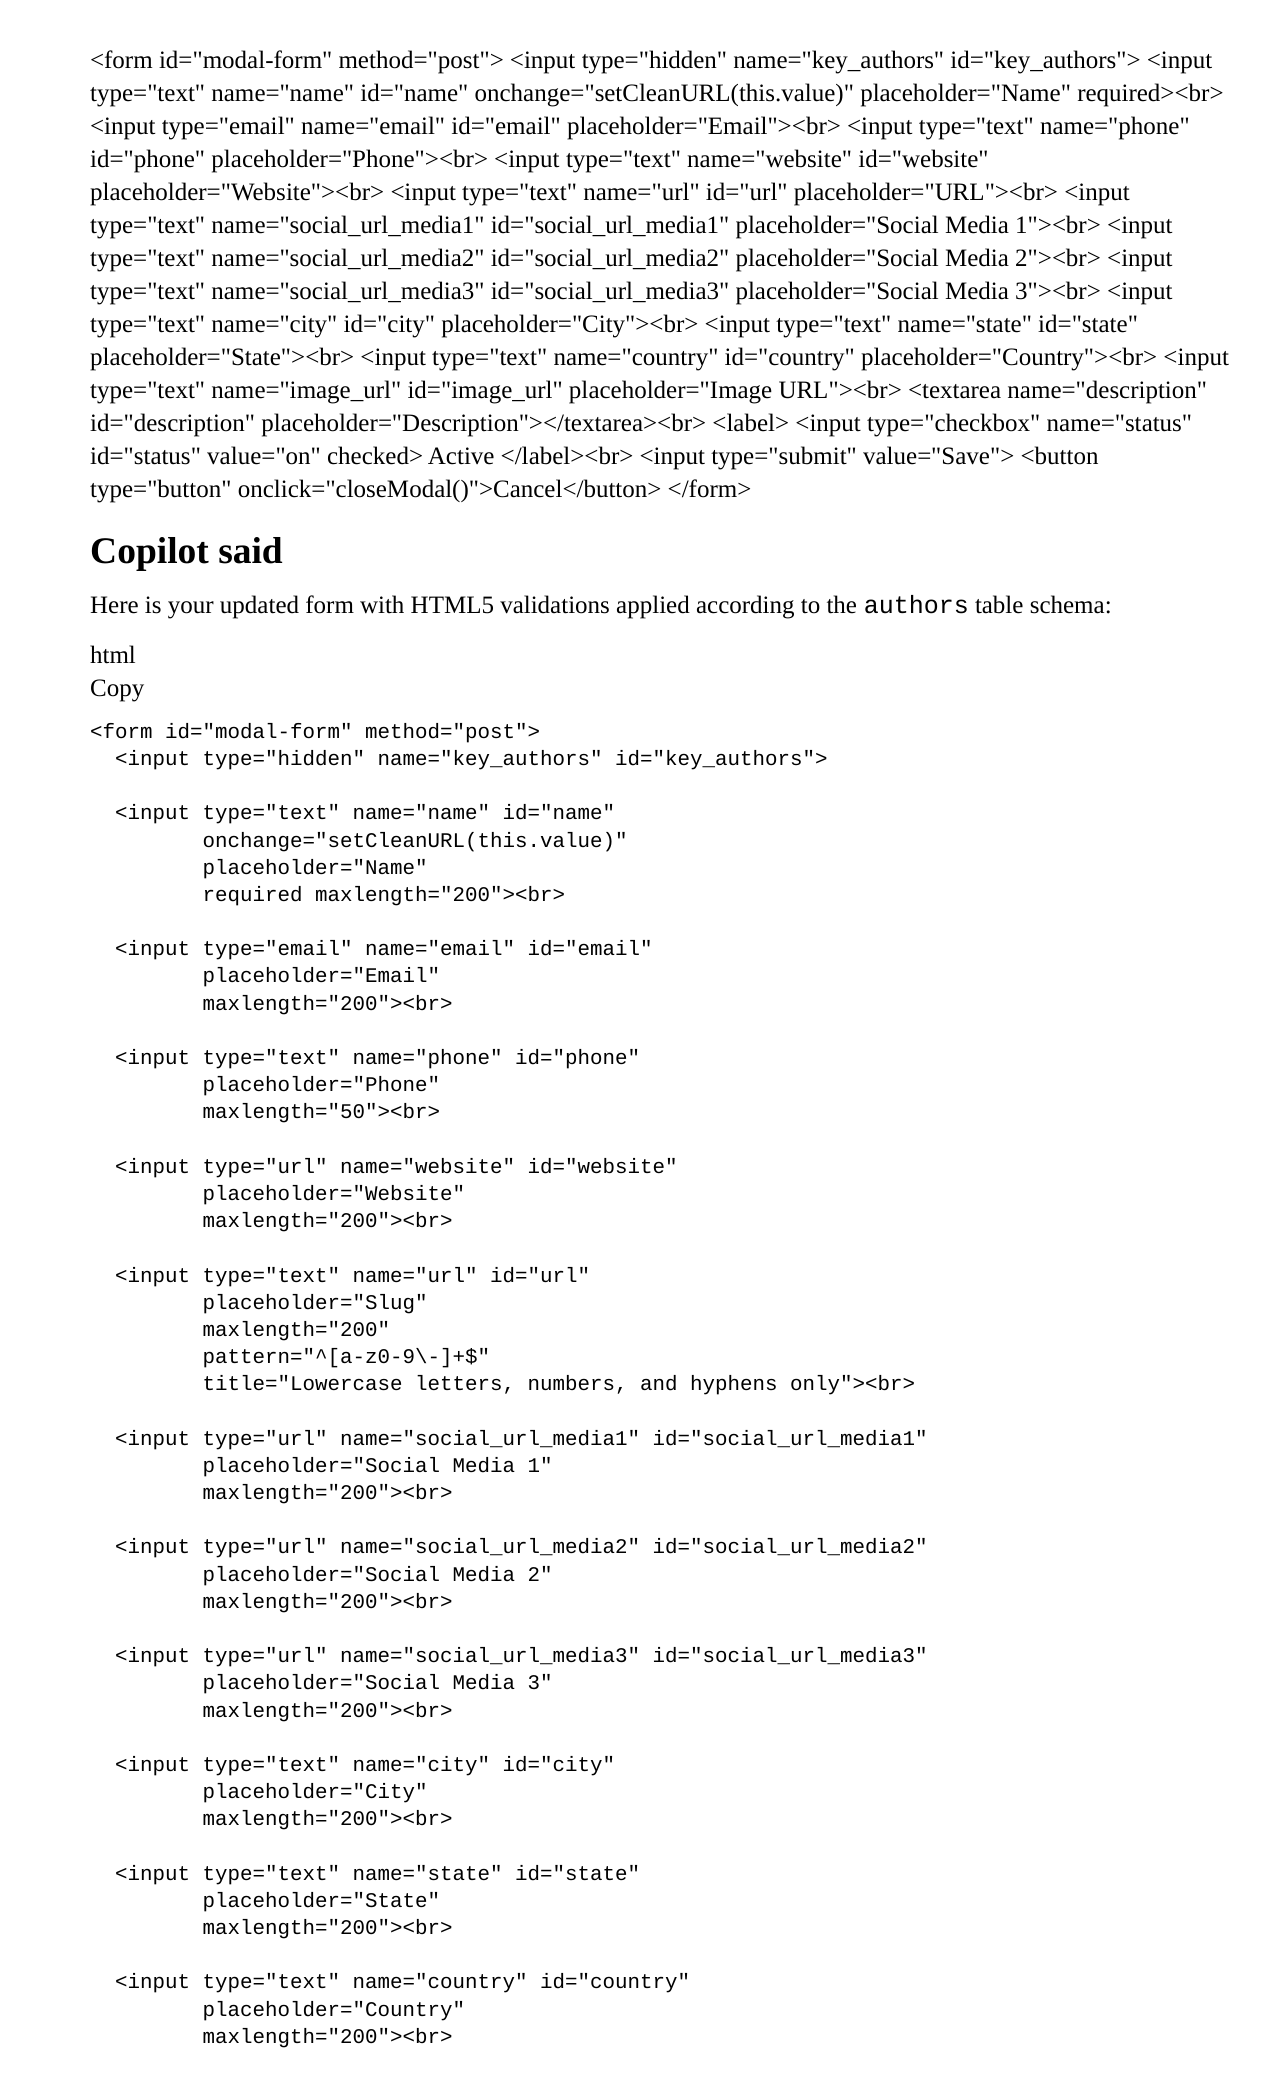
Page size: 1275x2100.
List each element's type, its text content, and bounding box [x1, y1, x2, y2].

text placeholder="Social Media 3" [90, 1672, 1230, 1696]
text placeholder="Social Media 2" [90, 1564, 1230, 1587]
text Copy [90, 673, 1230, 702]
text maxlength="200"><br> [90, 1482, 1230, 1506]
subtitle Copilot said [90, 528, 1230, 571]
text onchange="setCleanURL(this.value)" [90, 829, 1230, 853]
text maxlength="200"><br> [90, 1917, 1230, 1941]
text placeholder="Slug" [90, 1292, 1230, 1315]
text <input type="url" name="website" id="website" [90, 1156, 1230, 1179]
text placeholder="State" [90, 1890, 1230, 1913]
text maxlength="200"><br> [90, 1210, 1230, 1234]
text placeholder="Name" [90, 857, 1230, 880]
text maxlength="200"><br> [90, 1699, 1230, 1723]
text placeholder="Email" [90, 966, 1230, 989]
text required maxlength="200"><br> [90, 884, 1230, 908]
text maxlength="200" [90, 1319, 1230, 1343]
text <input type="text" name="name" id="name" [90, 802, 1230, 826]
text placeholder="Social Media 1" [90, 1455, 1230, 1478]
text maxlength="200"><br> [90, 1808, 1230, 1832]
text placeholder="Phone" [90, 1074, 1230, 1098]
text title="Lowercase letters, numbers, and hyphens only"><br> [90, 1373, 1230, 1397]
text Here is your updated form with HTML5 validations applied according to the authors table schema: [90, 590, 1230, 621]
text maxlength="200"><br> [90, 2026, 1230, 2049]
text placeholder="Website" [90, 1183, 1230, 1207]
text <input type="text" name="url" id="url" [90, 1264, 1230, 1288]
text placeholder="City" [90, 1781, 1230, 1805]
text <input type="url" name="social_url_media3" id="social_url_media3" [90, 1645, 1230, 1669]
text <input type="text" name="city" id="city" [90, 1754, 1230, 1778]
text maxlength="200"><br> [90, 993, 1230, 1016]
text placeholder="Country" [90, 1999, 1230, 2022]
text <input type="text" name="country" id="country" [90, 1971, 1230, 1995]
text <input type="url" name="social_url_media1" id="social_url_media1" [90, 1428, 1230, 1451]
text maxlength="50"><br> [90, 1101, 1230, 1125]
text <form id="modal-form" method="post"> <input type="hidden" name="key_authors" id="key_authors"> <input type="text" name="name" id="name" onchange="setCleanURL(this.value)" placeholder="Name" required><br> <input type="email" name="email" id="email" placeholder="Email"><br> <input type="text" name="phone" id="phone" placeholder="Phone"><br> <input type="text" name="website" id="website" placeholder="Website"><br> <input type="text" name="url" id="url" placeholder="URL"><br> <input type="text" name="social_url_media1" id="social_url_media1" placeholder="Social Media 1"><br> <input type="text" name="social_url_media2" id="social_url_media2" placeholder="Social Media 2"><br> <input type="text" name="social_url_media3" id="social_url_media3" placeholder="Social Media 3"><br> <input type="text" name="city" id="city" placeholder="City"><br> <input type="text" name="state" id="state" placeholder="State"><br> <input type="text" name="country" id="country" placeholder="Country"><br> <input type="text" name="image_url" id="image_url" placeholder="Image URL"><br> <textarea name="description" id="description" placeholder="Description"></textarea><br> <label> <input type="checkbox" name="status" id="status" value="on" checked> Active </label><br> <input type="submit" value="Save"> <button type="button" onclick="closeModal()">Cancel</button> </form> [90, 45, 1230, 503]
text <input type="hidden" name="key_authors" id="key_authors"> [90, 748, 1230, 772]
text maxlength="200"><br> [90, 1591, 1230, 1614]
text <form id="modal-form" method="post"> [90, 721, 1230, 744]
text <input type="text" name="phone" id="phone" [90, 1047, 1230, 1071]
text <input type="text" name="state" id="state" [90, 1863, 1230, 1886]
text <input type="email" name="email" id="email" [90, 938, 1230, 962]
text <input type="url" name="social_url_media2" id="social_url_media2" [90, 1536, 1230, 1560]
text pattern="^[a-z0-9\-]+$" [90, 1346, 1230, 1370]
text html [90, 640, 1230, 669]
